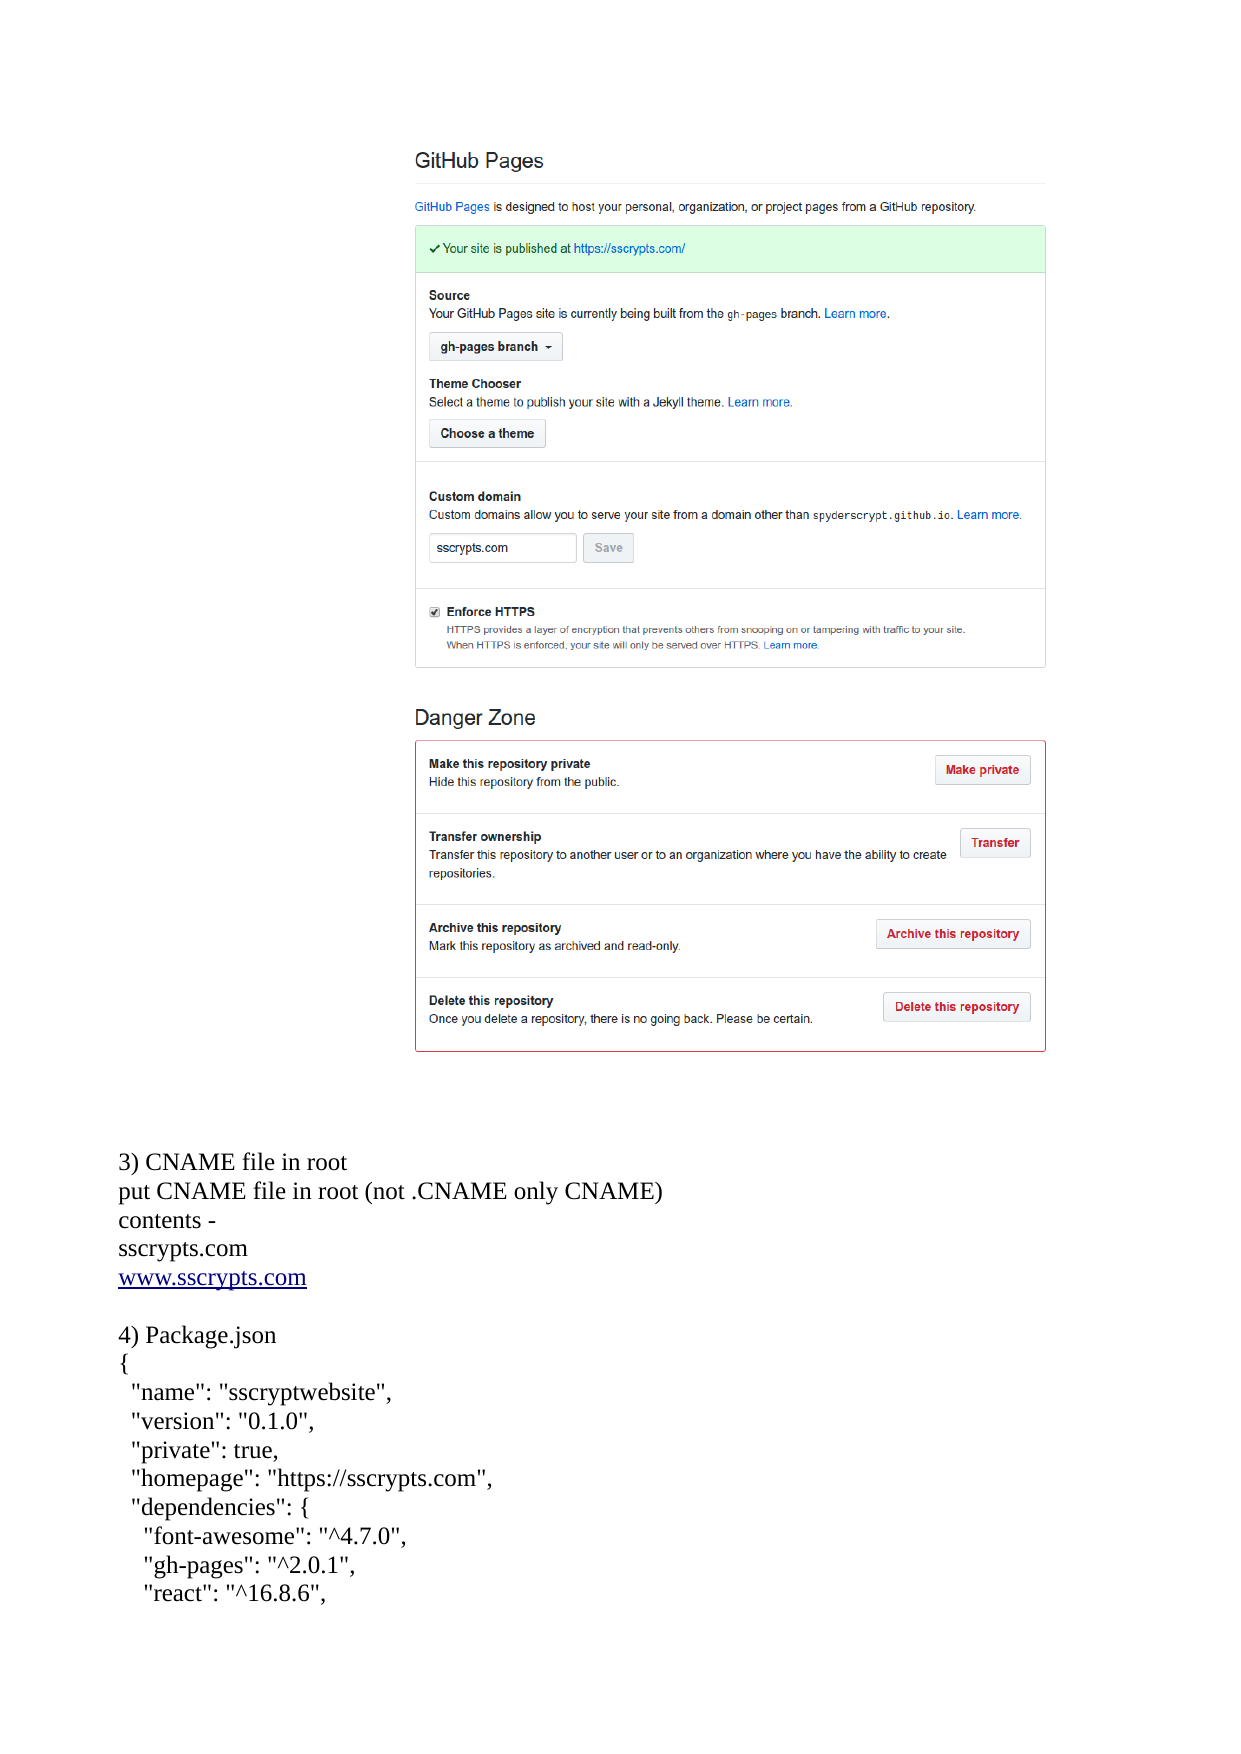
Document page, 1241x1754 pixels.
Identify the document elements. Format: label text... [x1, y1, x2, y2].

text "homepage": "https://sscrypts.com", [118, 1463, 1122, 1492]
text 3) CNAME file in root [118, 1147, 1122, 1176]
text "private": true, [118, 1435, 1122, 1463]
text "react": "^16.8.6", [118, 1578, 1122, 1607]
text put CNAME file in root (not .CNAME only CNAME) [118, 1176, 1122, 1205]
text www.sscrypts.com [118, 1262, 1122, 1291]
text { [118, 1348, 1122, 1377]
text sscrypts.com [118, 1233, 1122, 1262]
text "font-awesome": "^4.7.0", [118, 1521, 1122, 1550]
text "dependencies": { [118, 1492, 1122, 1521]
text contents - [118, 1205, 1122, 1233]
picture [35, 118, 1205, 1061]
text "gh-pages": "^2.0.1", [118, 1550, 1122, 1578]
text 4) Package.json [118, 1320, 1122, 1348]
text "name": "sscryptwebsite", [118, 1377, 1122, 1406]
text "version": "0.1.0", [118, 1406, 1122, 1435]
